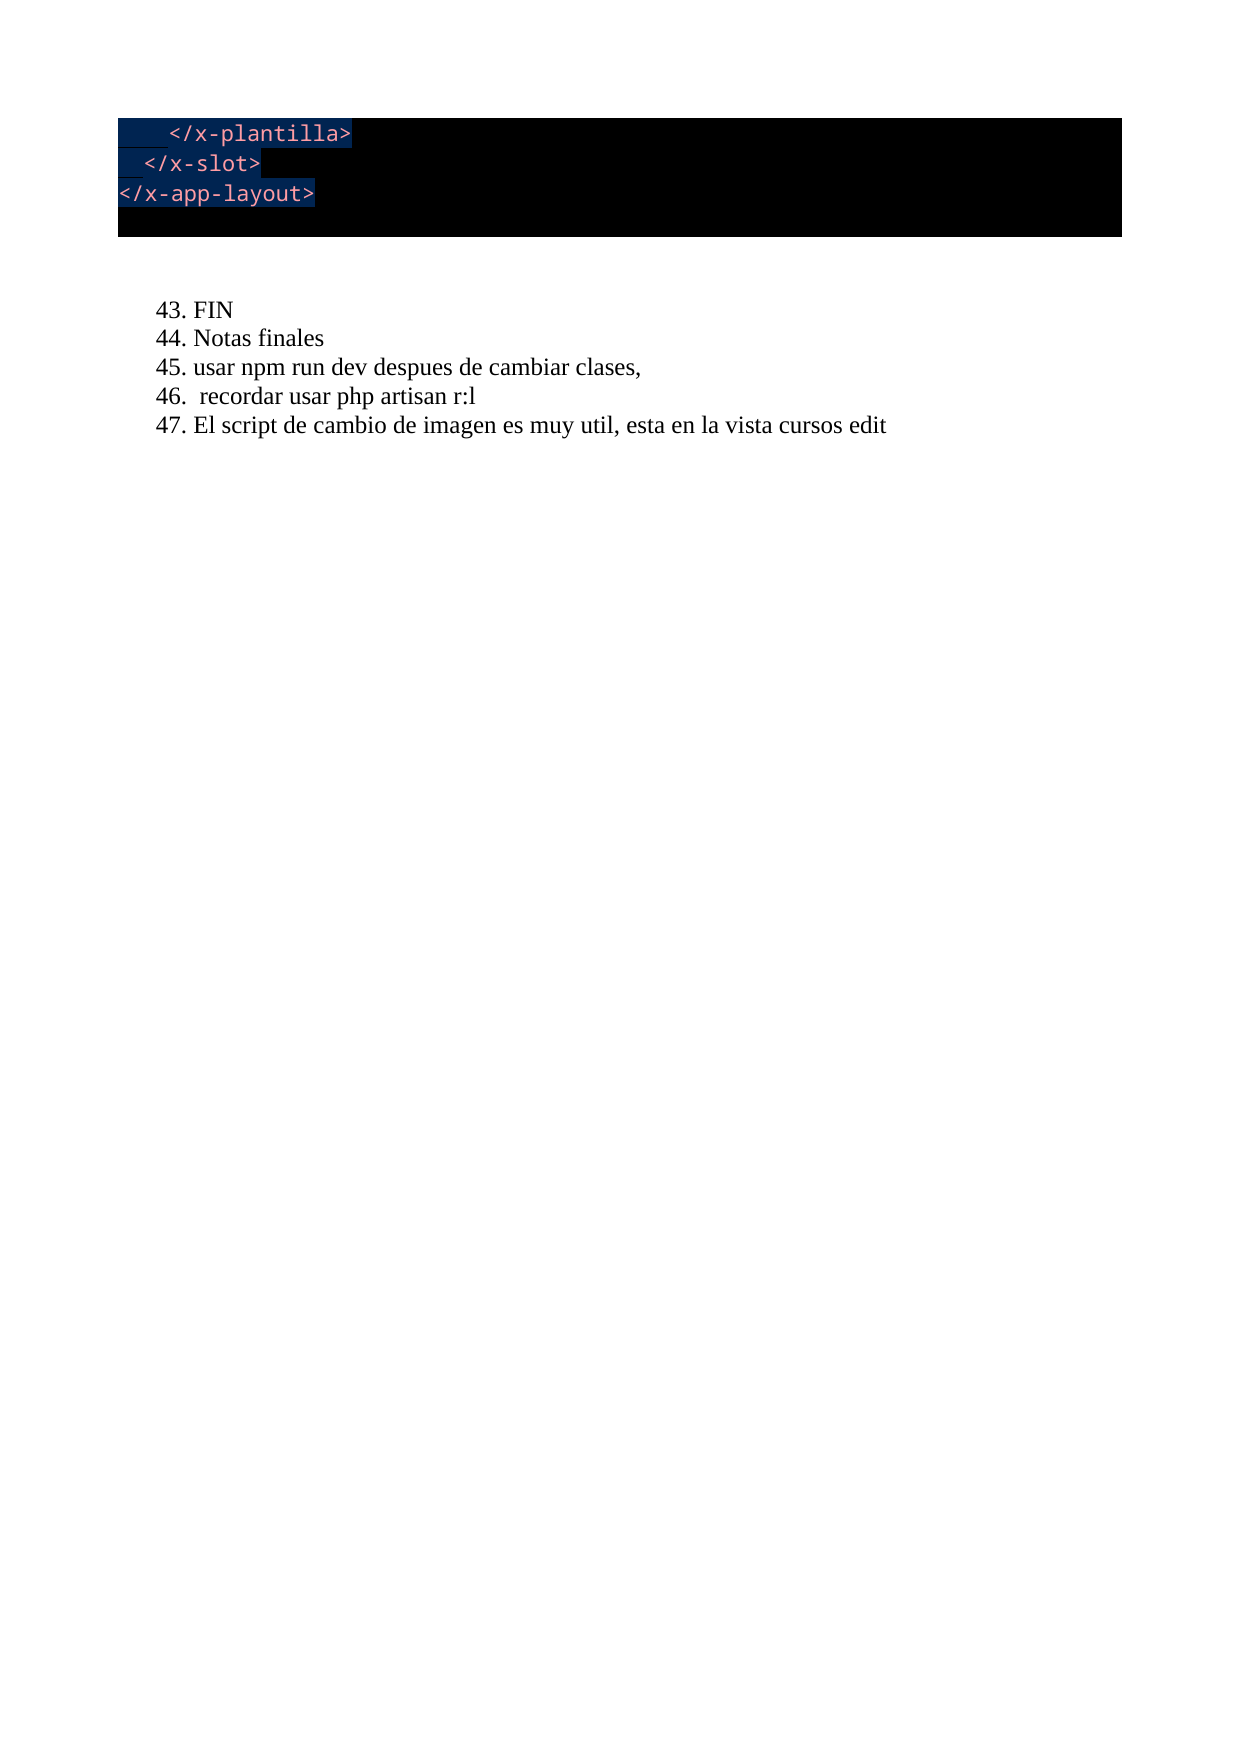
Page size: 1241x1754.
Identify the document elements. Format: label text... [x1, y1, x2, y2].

list El script de cambio de imagen es muy util, esta en la vista cursos edit [156, 410, 1122, 438]
list recordar usar php artisan r:l [156, 381, 1122, 410]
text </x-plantilla> [118, 118, 1122, 148]
text </x-app-layout> [118, 178, 1122, 207]
text </x-slot> [118, 148, 1122, 178]
list usar npm run dev despues de cambiar clases, [156, 352, 1122, 381]
list FIN [156, 295, 1122, 323]
list Notas finales [156, 323, 1122, 352]
